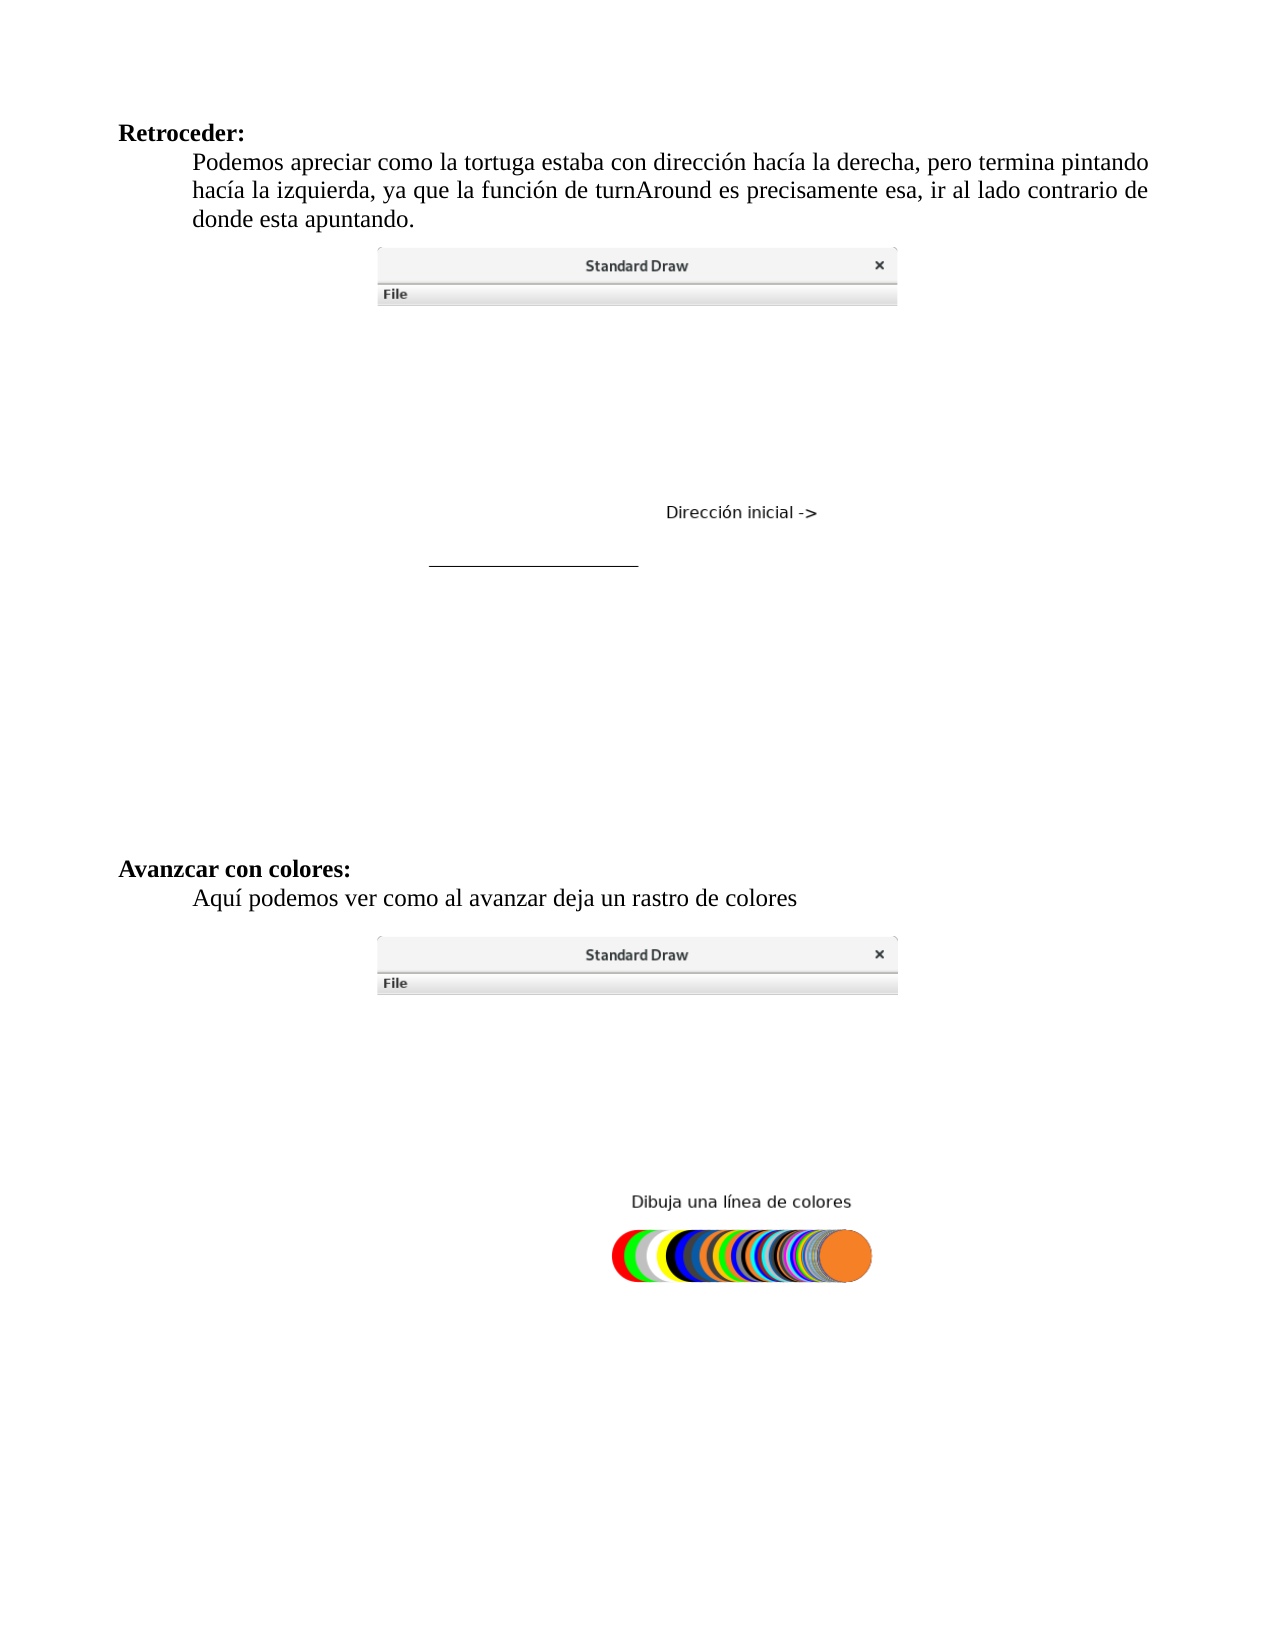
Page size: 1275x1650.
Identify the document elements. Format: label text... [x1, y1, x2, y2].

text Aquí podemos ver como al avanzar deja un rastro de colores [118, 883, 1157, 912]
picture [377, 936, 898, 1516]
text Podemos apreciar como la tortuga estaba con dirección hacía la derecha, pero termina pintando hacía la izquierda, ya que la función de turnAround es precisamente esa, ir al lado contrario de donde esta apuntando. [118, 147, 1157, 233]
text Retroceder: [118, 118, 1157, 147]
picture [377, 247, 898, 826]
text Avanzcar con colores: [118, 854, 1157, 883]
